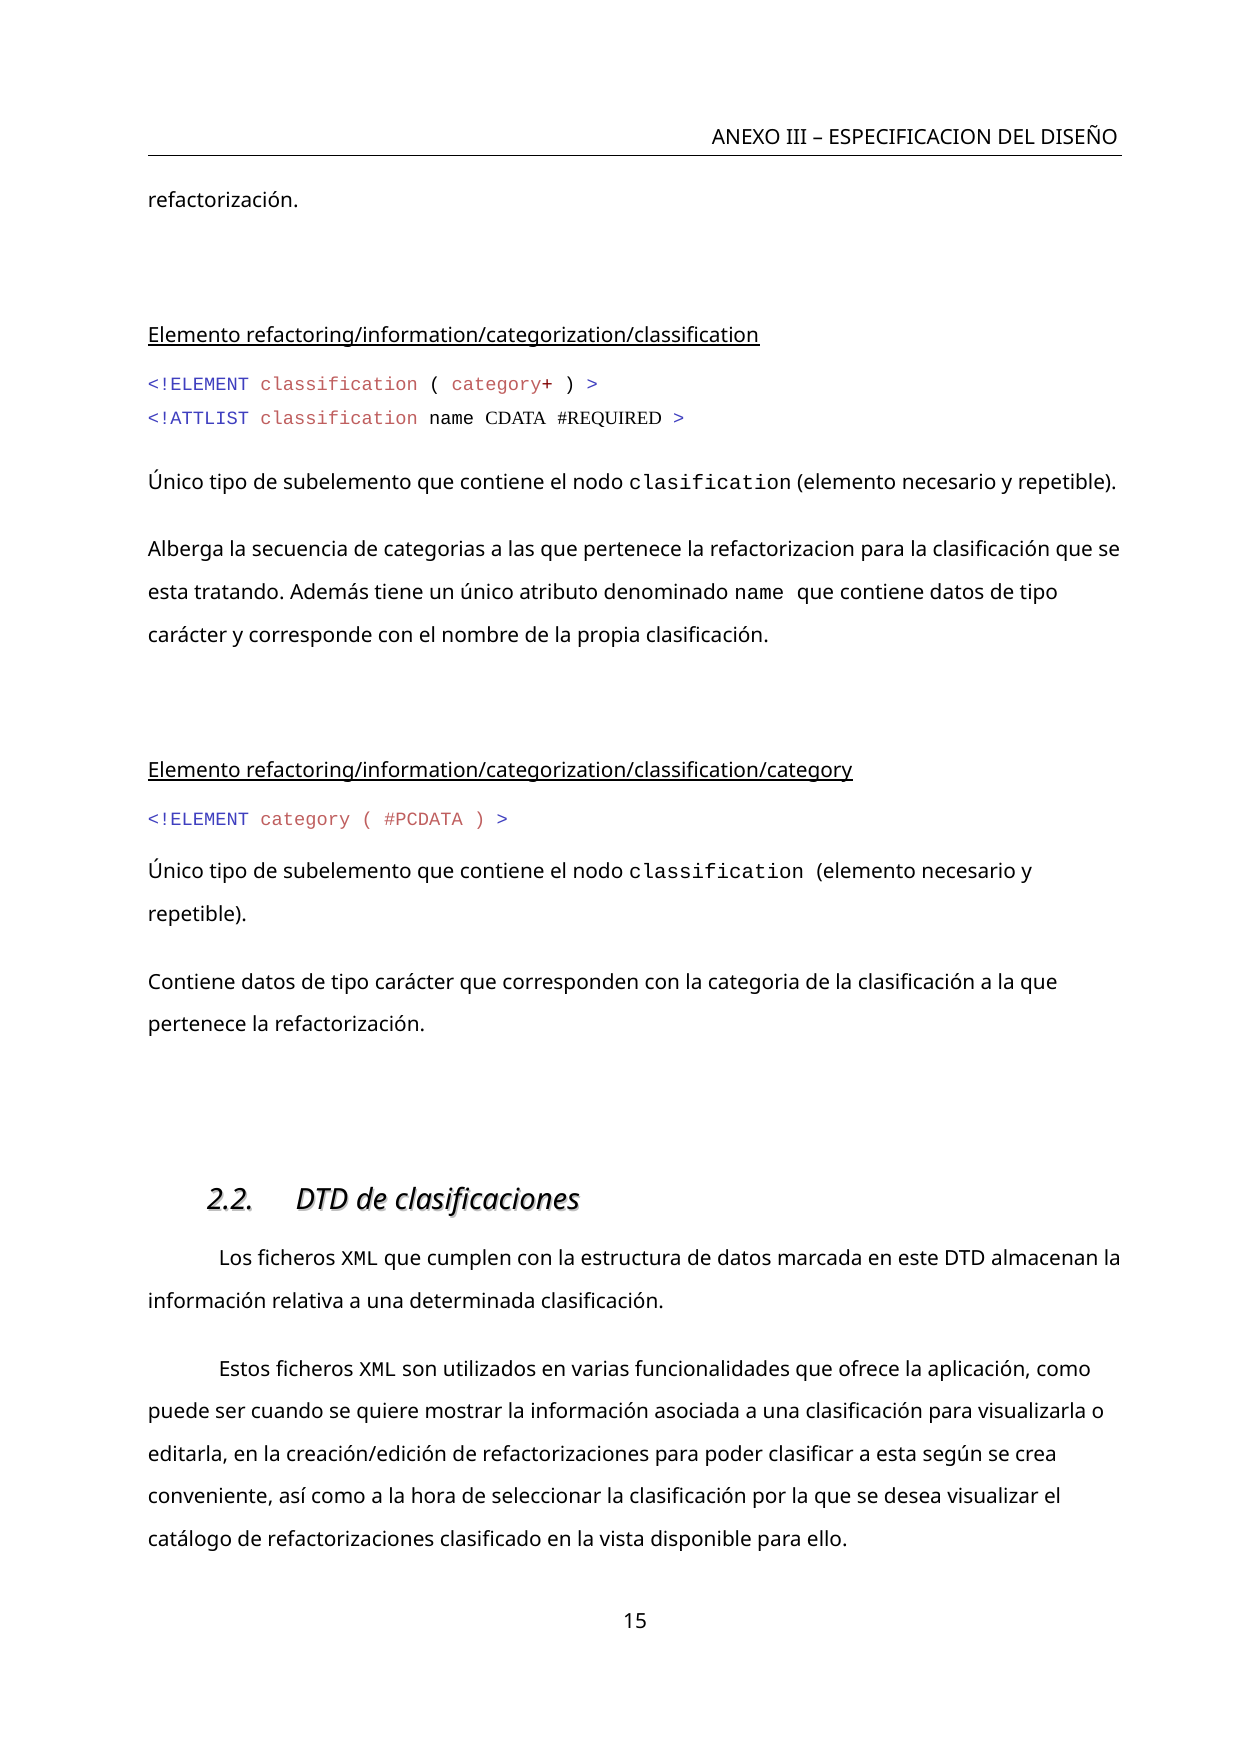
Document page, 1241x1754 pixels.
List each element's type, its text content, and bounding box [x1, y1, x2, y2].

text Los ficheros XML que cumplen con la estructura de datos marcada en este DTD almacenan la información relativa a una determinada clasificación. [148, 1243, 1122, 1314]
text Elemento refactoring/information/categorization/classification/category [148, 755, 1122, 783]
text Elemento refactoring/information/categorization/classification [148, 320, 1122, 348]
text Único tipo de subelemento que contiene el nodo classification (elemento necesario y repetible). [148, 856, 1122, 928]
text Contiene datos de tipo carácter que corresponden con la categoria de la clasificación a la que pertenece la refactorización. [148, 967, 1122, 1038]
text <!ATTLIST classification name CDATA #REQUIRED > [148, 407, 1122, 430]
text <!ELEMENT classification ( category+ ) > [148, 375, 1122, 396]
text Estos ficheros XML son utilizados en varias funcionalidades que ofrece la aplicación, como puede ser cuando se quiere mostrar la información asociada a una clasificación para visualizarla o editarla, en la creación/edición de refactorizaciones para poder clasificar a esta según se crea conveniente, así como a la hora de seleccionar la clasificación por la que se desea visualizar el catálogo de refactorizaciones clasificado en la vista disponible para ello. [148, 1354, 1122, 1553]
subtitle DTD de clasificaciones [207, 1179, 1122, 1218]
text <!ELEMENT category ( #PCDATA ) > [148, 810, 1122, 831]
text refactorización. [148, 185, 1122, 213]
text Único tipo de subelemento que contiene el nodo clasification (elemento necesario y repetible). [148, 467, 1122, 495]
text Alberga la secuencia de categorias a las que pertenece la refactorizacion para la clasificación que se esta tratando. Además tiene un único atributo denominado name que contiene datos de tipo carácter y corresponde con el nombre de la propia clasificación. [148, 534, 1122, 648]
